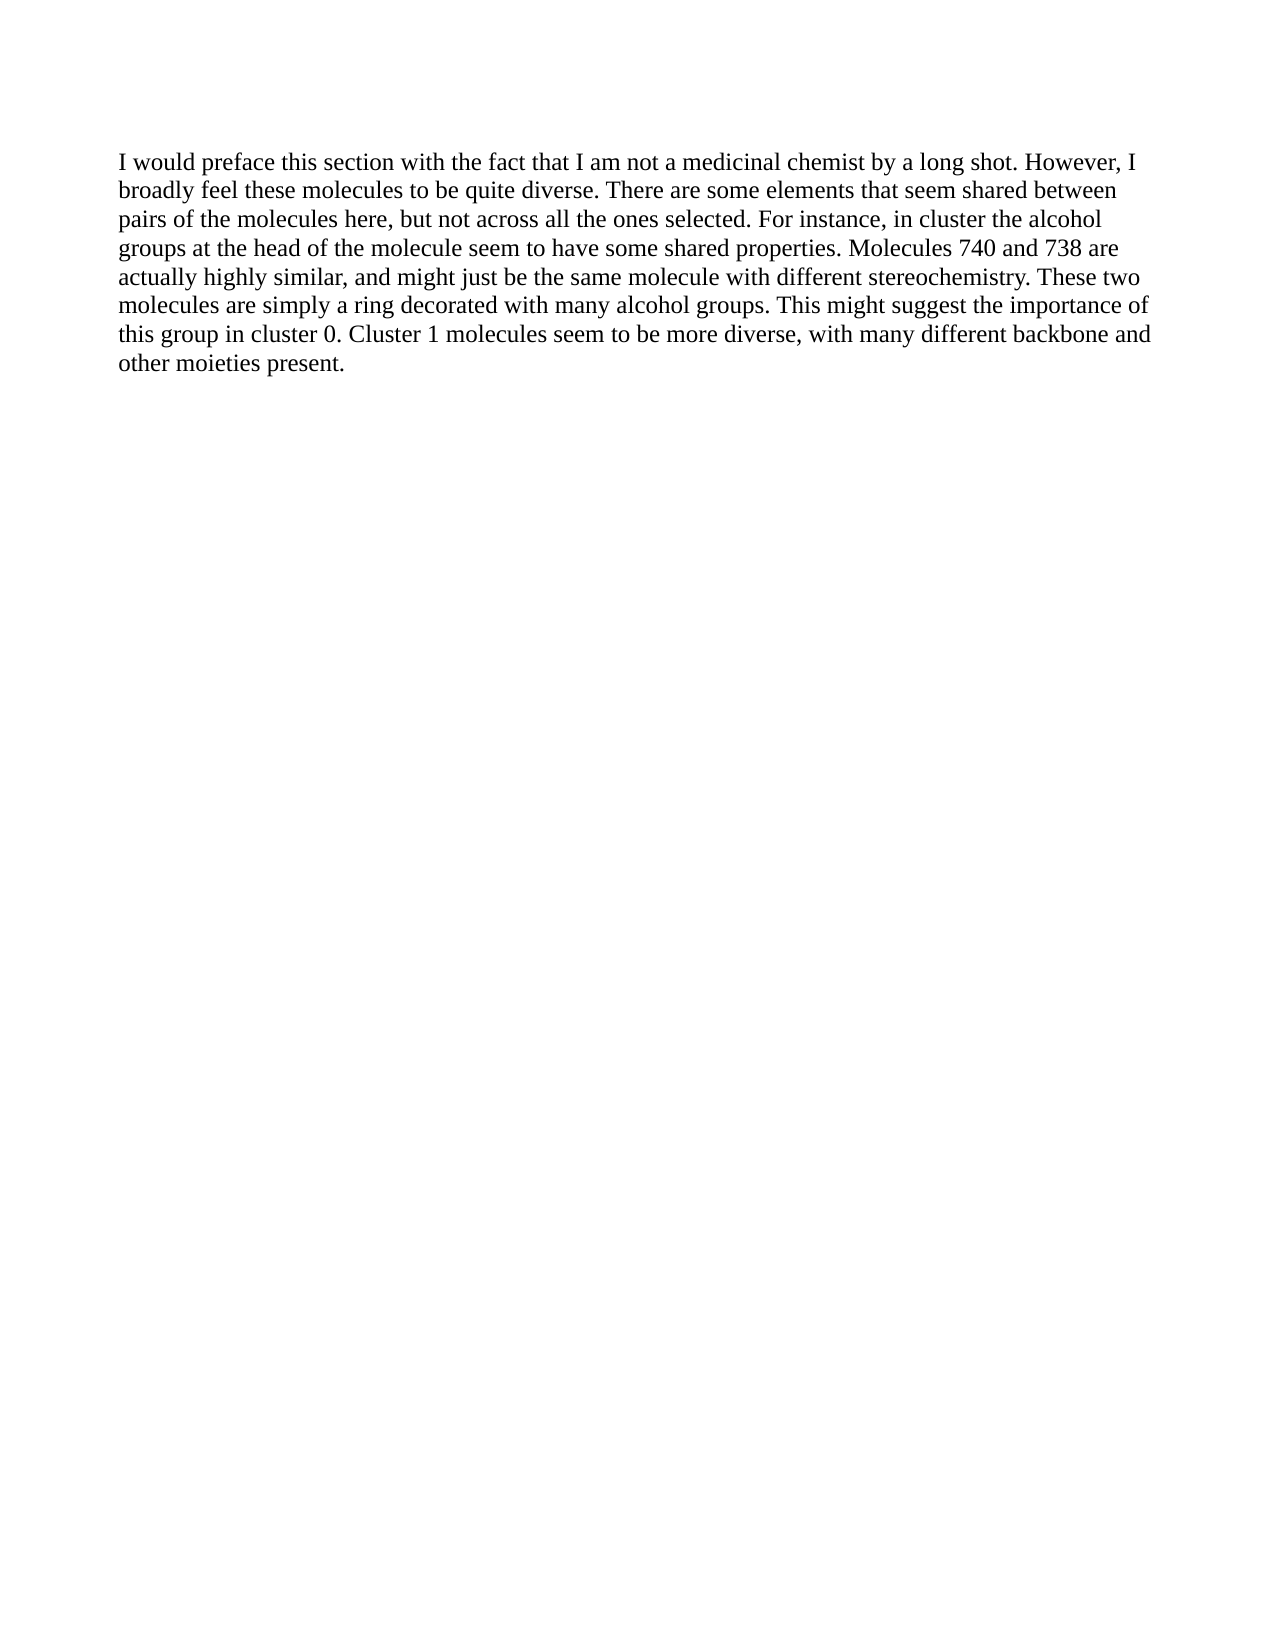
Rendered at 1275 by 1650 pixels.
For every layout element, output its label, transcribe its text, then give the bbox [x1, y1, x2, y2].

text I would preface this section with the fact that I am not a medicinal chemist by a long shot. However, I broadly feel these molecules to be quite diverse. There are some elements that seem shared between pairs of the molecules here, but not across all the ones selected. For instance, in cluster the alcohol groups at the head of the molecule seem to have some shared properties. Molecules 740 and 738 are actually highly similar, and might just be the same molecule with different stereochemistry. These two molecules are simply a ring decorated with many alcohol groups. This might suggest the importance of this group in cluster 0. Cluster 1 molecules seem to be more diverse, with many different backbone and other moieties present. [118, 147, 1157, 377]
